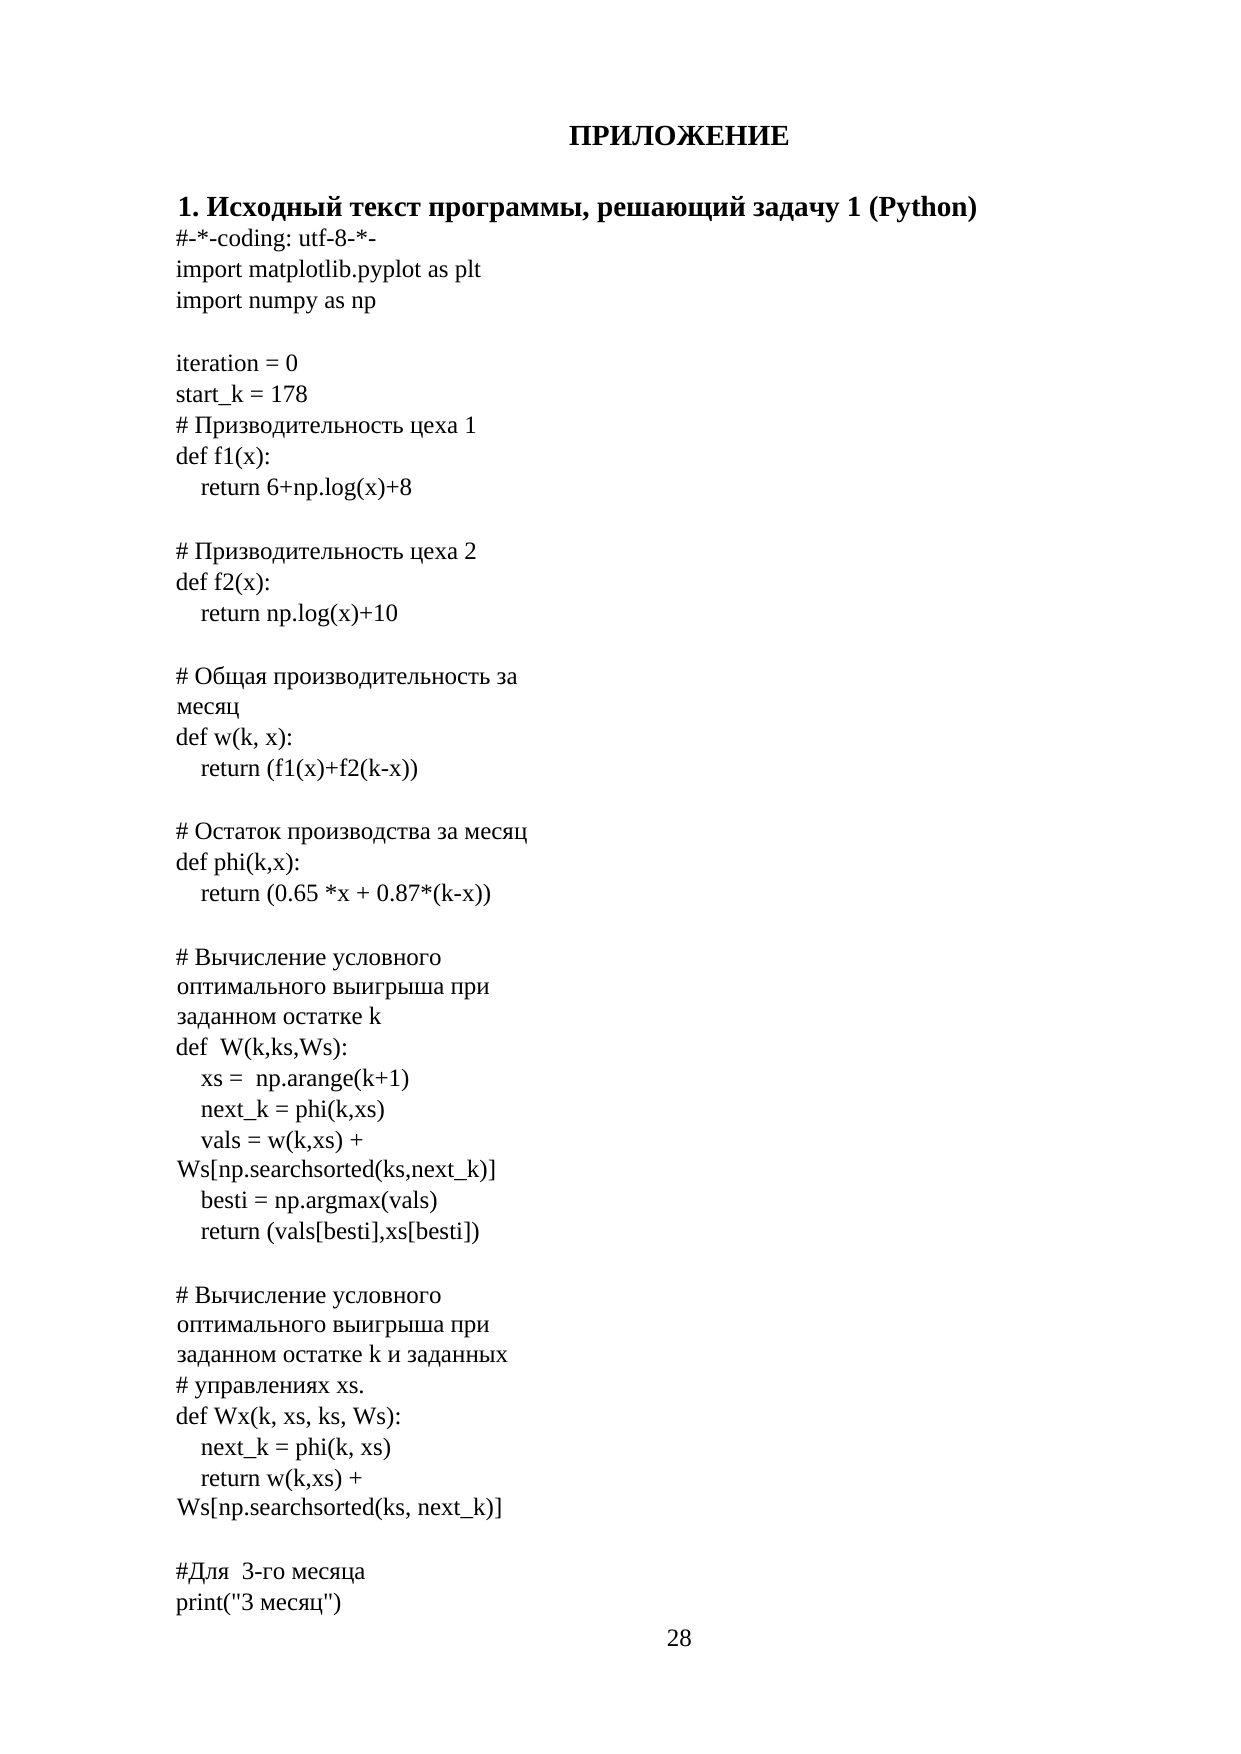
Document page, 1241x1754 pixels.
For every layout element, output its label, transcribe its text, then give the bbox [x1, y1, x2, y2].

text # Остаток производства за месяц [176, 816, 567, 845]
subtitle ПРИЛОЖЕНИЕ [177, 118, 1181, 152]
text start_k = 178 [176, 379, 567, 408]
text # Общая производительность за месяц [176, 661, 567, 719]
text def phi(k,x): [176, 847, 567, 876]
text # Вычисление условного оптимального выигрыша при заданном остатке k и заданных [176, 1280, 567, 1368]
text # Вычисление условного оптимального выигрыша при заданном остатке k [176, 942, 567, 1030]
text import matplotlib.pyplot as plt [176, 254, 567, 282]
text besti = np.argmax(vals) [176, 1185, 567, 1214]
text return np.log(x)+10 [176, 598, 567, 626]
text def w(k, x): [176, 722, 567, 751]
text #-*-coding: utf-8-*- [176, 223, 567, 252]
text return (f1(x)+f2(k-x)) [176, 753, 567, 781]
text return 6+np.log(x)+8 [176, 472, 567, 501]
text def f2(x): [176, 567, 567, 595]
text next_k = phi(k,xs) [176, 1094, 567, 1123]
text next_k = phi(k, xs) [176, 1432, 567, 1461]
text #Для 3-го месяца [176, 1556, 567, 1585]
text # Призводительность цеха 1 [176, 410, 567, 439]
text # управлениях xs. [176, 1370, 567, 1399]
text def W(k,ks,Ws): [176, 1032, 567, 1061]
text return (0.65 *x + 0.87*(k-x)) [176, 878, 567, 907]
text vals = w(k,xs) + Ws[np.searchsorted(ks,next_k)] [176, 1125, 567, 1183]
text return w(k,xs) + Ws[np.searchsorted(ks, next_k)] [176, 1463, 567, 1521]
text return (vals[besti],xs[besti]) [176, 1216, 567, 1245]
text def f1(x): [176, 441, 567, 470]
subtitle 1. Исходный текст программы, решающий задачу 1 (Python) [177, 189, 1181, 223]
text iteration = 0 [176, 348, 567, 377]
text import numpy as np [176, 285, 567, 313]
text print("3 месяц") [176, 1587, 567, 1616]
text # Призводительность цеха 2 [176, 536, 567, 564]
text def Wx(k, xs, ks, Ws): [176, 1401, 567, 1430]
text xs = np.arange(k+1) [176, 1063, 567, 1092]
